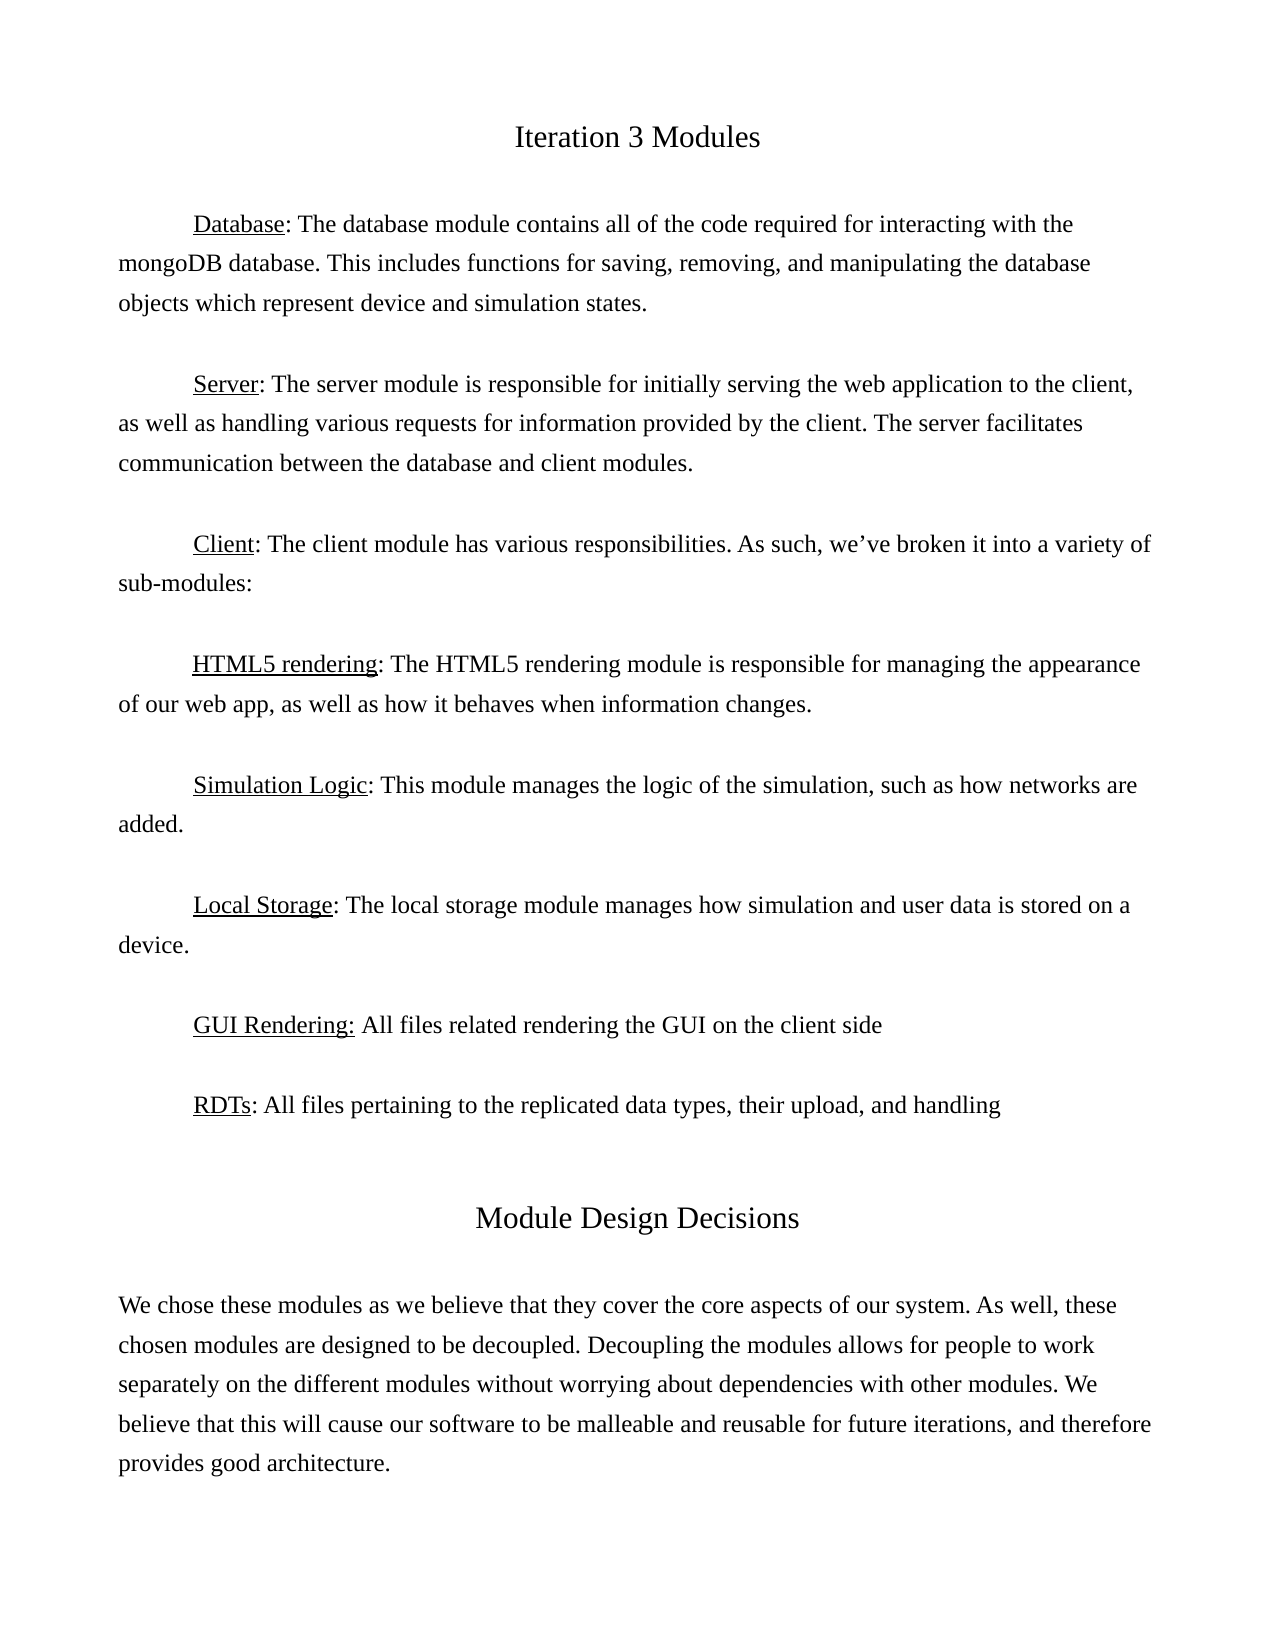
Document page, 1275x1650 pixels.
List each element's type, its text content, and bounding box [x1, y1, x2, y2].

text Server: The server module is responsible for initially serving the web application to the client, as well as handling various requests for information provided by the client. The server facilitates communication between the database and client modules. [118, 369, 1157, 477]
text GUI Rendering: All files related rendering the GUI on the client side [118, 1011, 1157, 1039]
text HTML5 rendering: The HTML5 rendering module is responsible for managing the appearance of our web app, as well as how it behaves when information changes. [118, 649, 1157, 718]
text Local Storage: The local storage module manages how simulation and user data is stored on a device. [118, 890, 1157, 958]
text We chose these modules as we believe that they cover the core aspects of our system. As well, these chosen modules are designed to be decoupled. Decoupling the modules allows for people to work separately on the different modules without worrying about dependencies with other modules. We believe that this will cause our software to be malleable and reusable for future iterations, and therefore provides good architecture. [118, 1290, 1157, 1477]
text Client: The client module has various responsibilities. As such, we’ve broken it into a variety of sub-modules: [118, 529, 1157, 597]
text Module Design Decisions [118, 1199, 1157, 1235]
text Database: The database module contains all of the code required for interacting with the mongoDB database. This includes functions for saving, removing, and manipulating the database objects which represent device and simulation states. [118, 209, 1157, 317]
text RDTs: All files pertaining to the replicated data types, their upload, and handling [118, 1090, 1157, 1118]
text Iteration 3 Modules [118, 118, 1157, 154]
text Simulation Logic: This module manages the logic of the simulation, such as how networks are added. [118, 770, 1157, 838]
